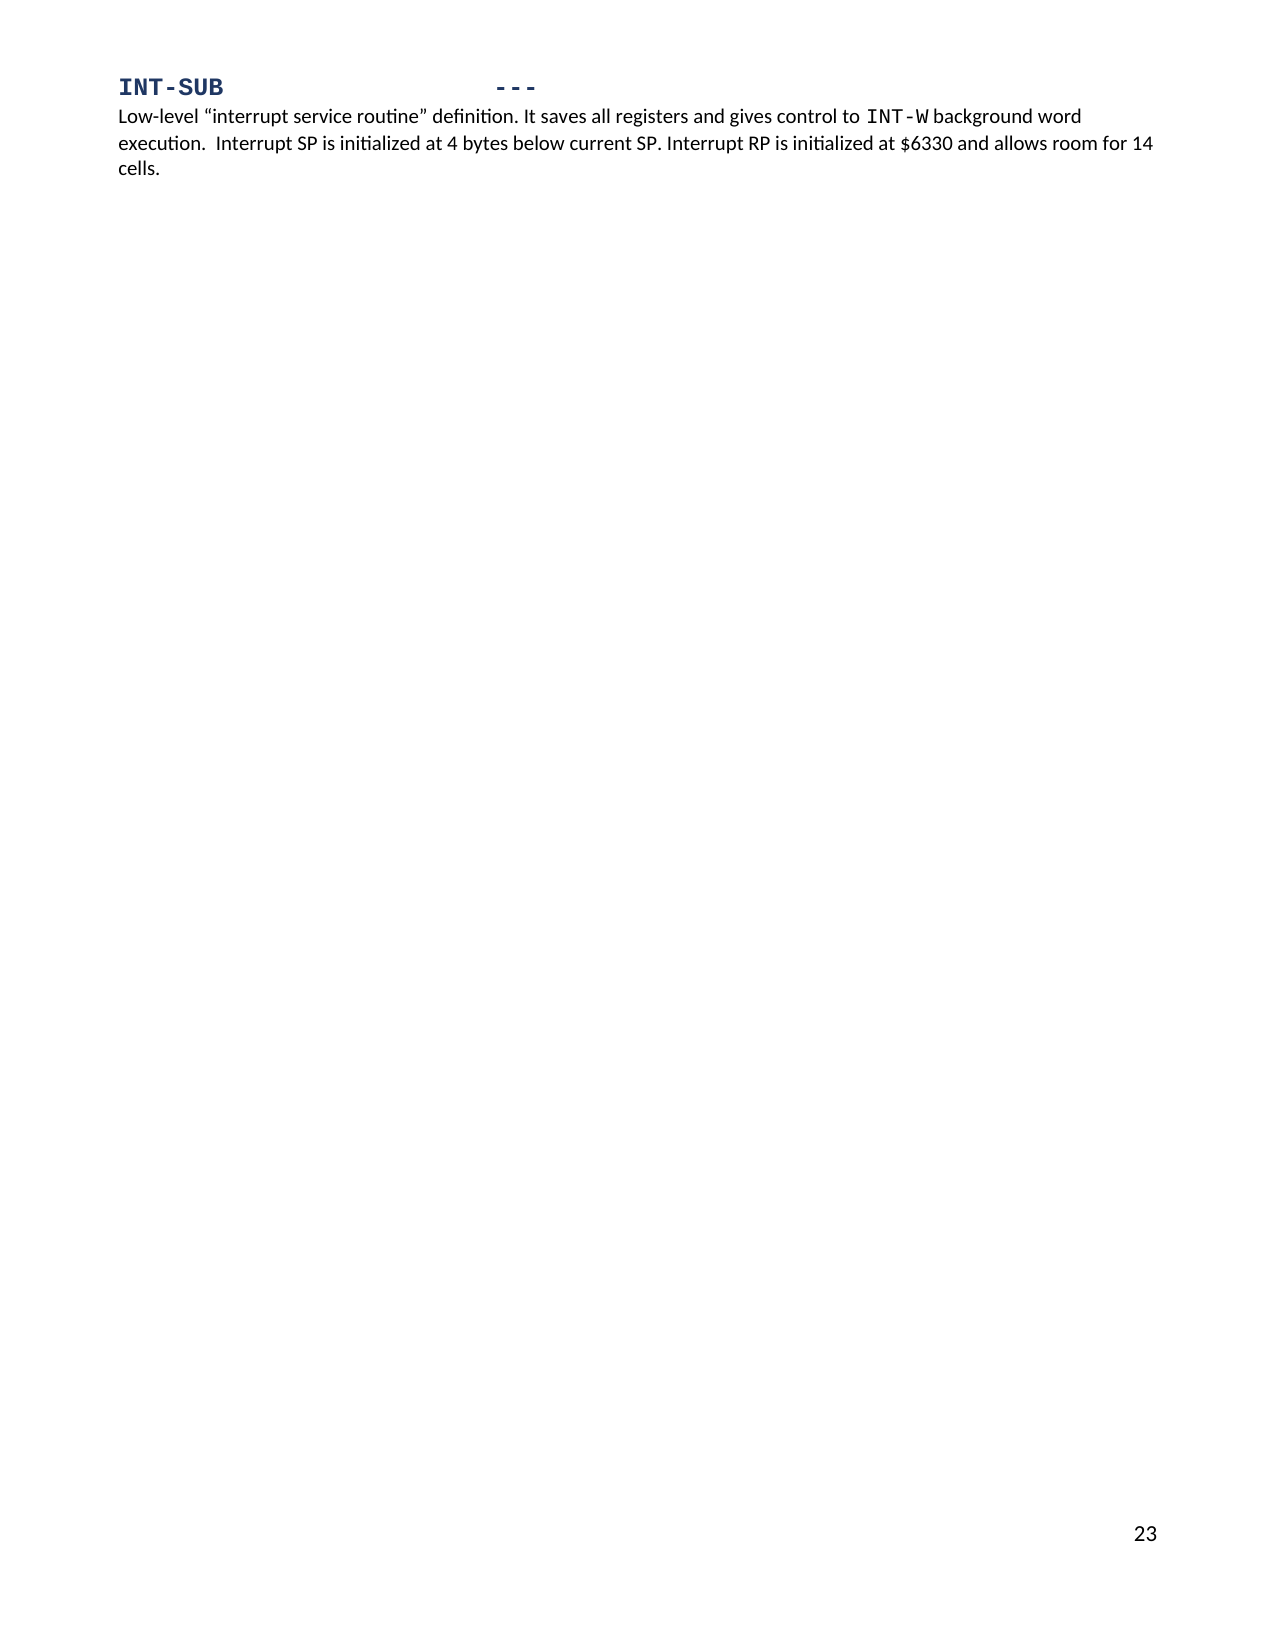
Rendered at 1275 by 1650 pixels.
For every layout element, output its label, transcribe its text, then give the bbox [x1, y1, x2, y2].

subtitle INT-SUB --- [118, 75, 1157, 103]
text Low-level “interrupt service routine” definition. It saves all registers and gives control to INT-W background word execution. Interrupt SP is initialized at 4 bytes below current SP. Interrupt RP is initialized at $6330 and allows room for 14 cells. [118, 103, 1157, 181]
